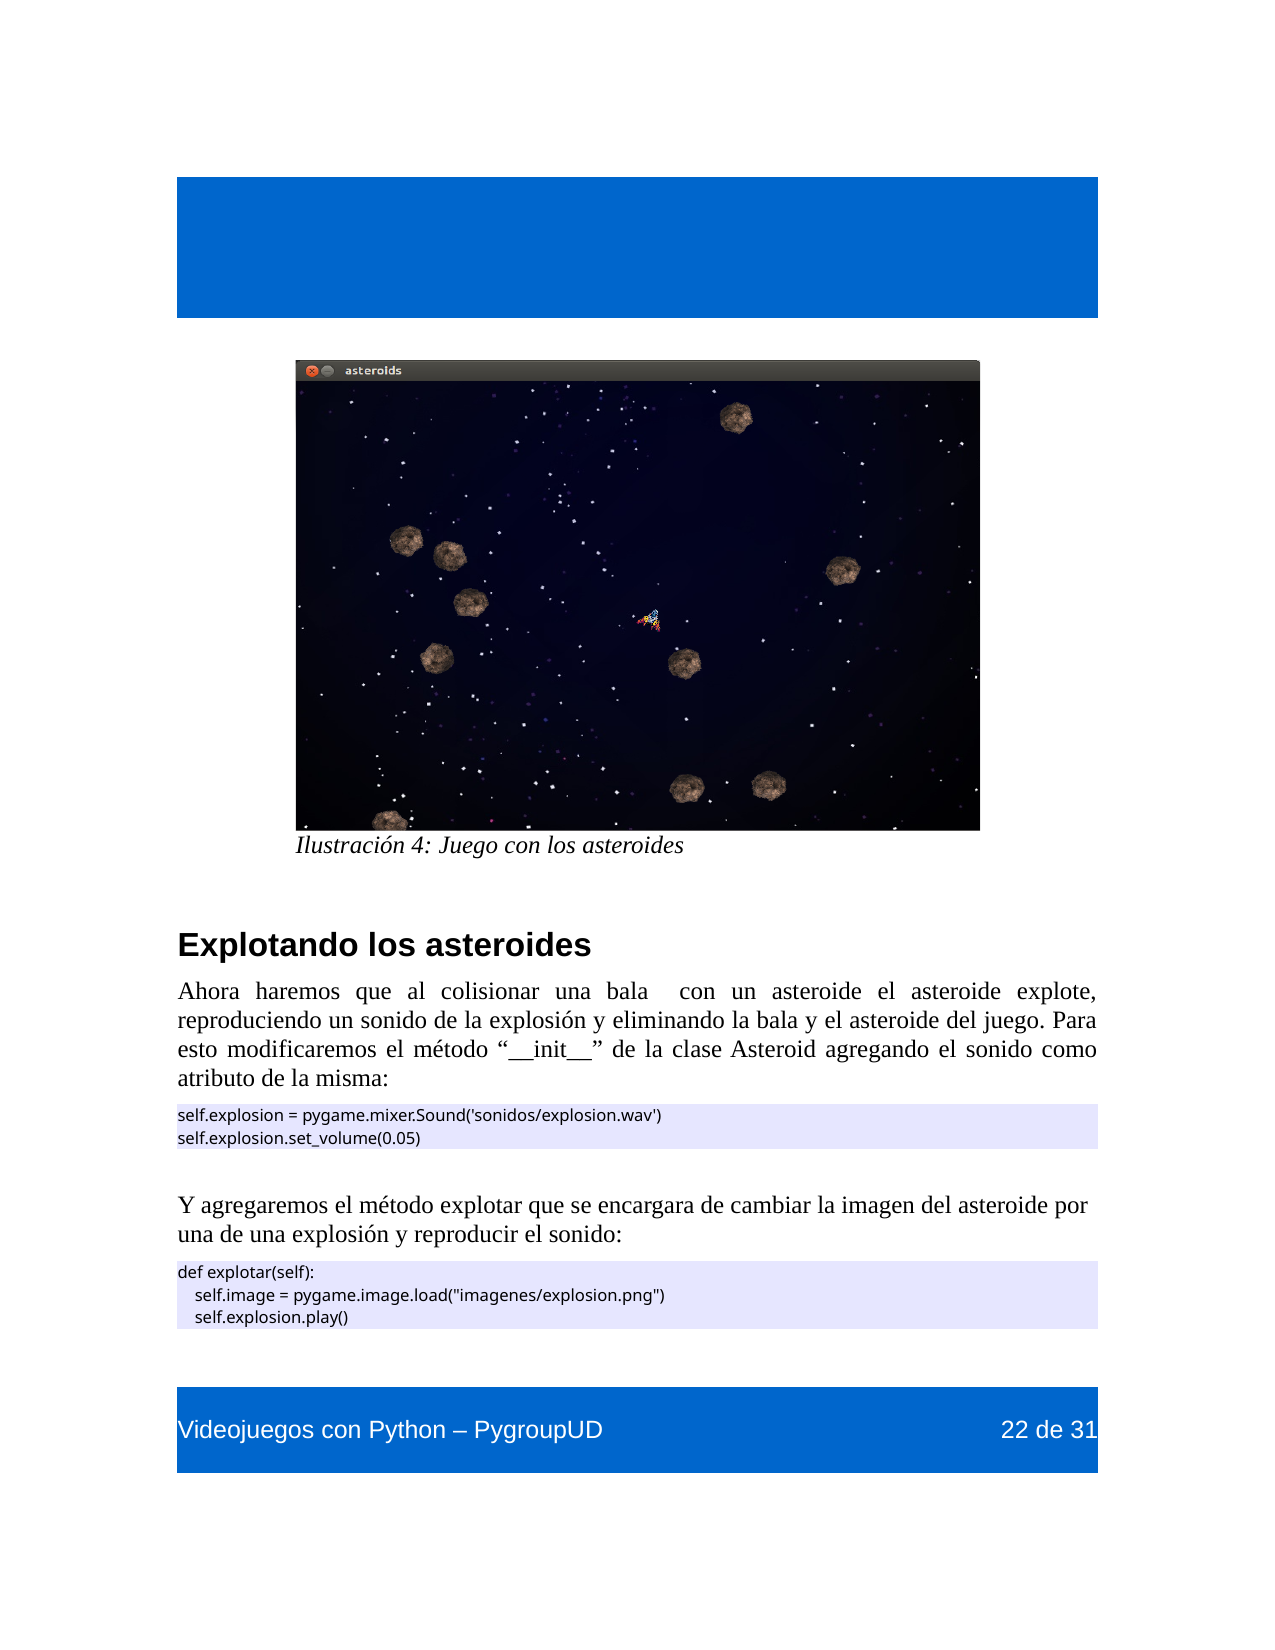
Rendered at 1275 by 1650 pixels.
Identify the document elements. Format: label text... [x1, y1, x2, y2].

picture [295, 360, 980, 831]
text Y agregaremos el método explotar que se encargara de cambiar la imagen del asteroide por una de una explosión y reproducir el sonido: [177, 1191, 1098, 1248]
text self.explosion.set_volume(0.05) [177, 1127, 1098, 1149]
text def explotar(self): [177, 1261, 1098, 1283]
text self.explosion.play() [177, 1306, 1098, 1329]
subtitle Explotando los asteroides [177, 925, 1098, 964]
text Ahora haremos que al colisionar una bala con un asteroide el asteroide explote, reproduciendo un sonido de la explosión y eliminando la bala y el asteroide del juego. Para esto modificaremos el método “__init__” de la clase Asteroid agregando el sonido como atributo de la misma: [177, 976, 1098, 1091]
text Ilustración 4: Juego con los asteroides [295, 831, 980, 859]
text self.explosion = pygame.mixer.Sound('sonidos/explosion.wav') [177, 1104, 1098, 1127]
text self.image = pygame.image.load("imagenes/explosion.png") [177, 1283, 1098, 1306]
